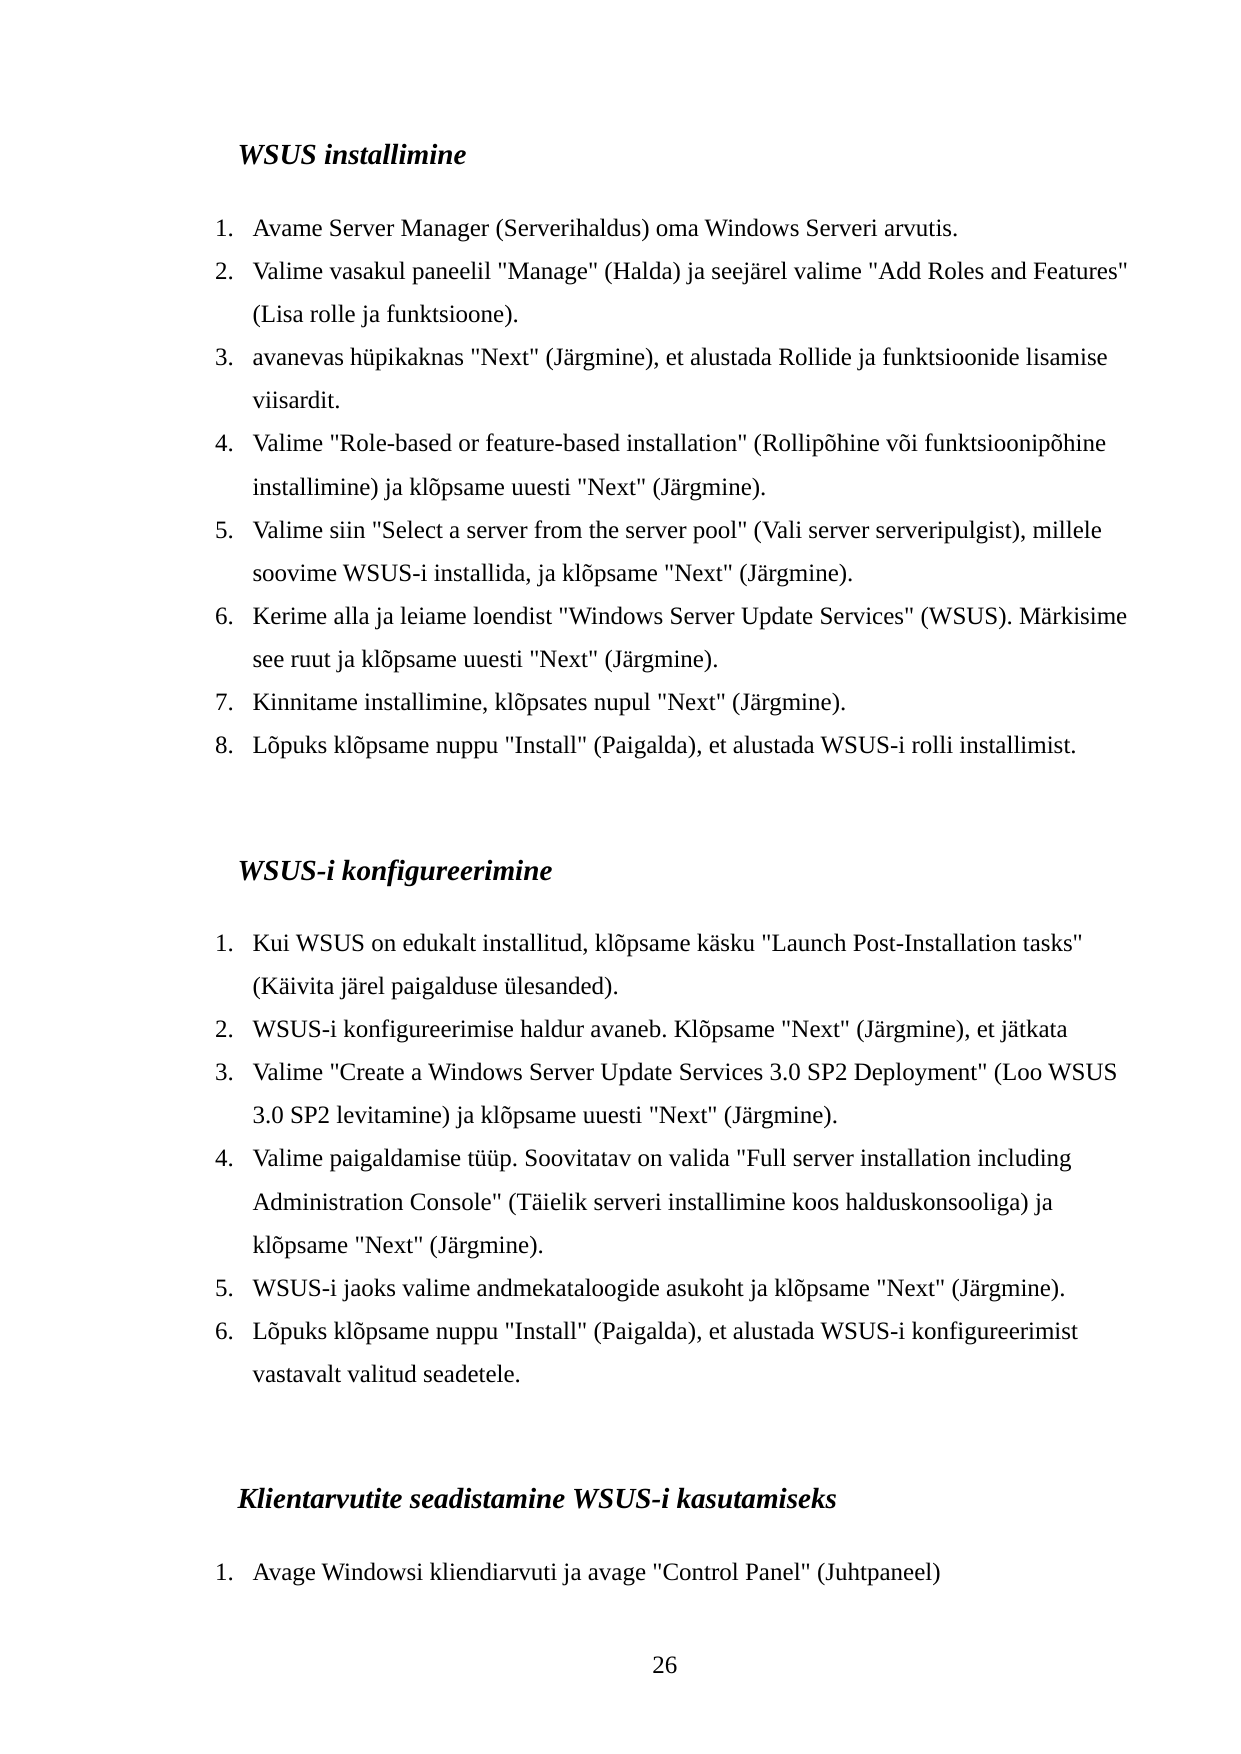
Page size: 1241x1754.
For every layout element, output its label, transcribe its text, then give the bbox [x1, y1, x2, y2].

list Valime "Create a Windows Server Update Services 3.0 SP2 Deployment" (Loo WSUS 3.0 SP2 levitamine) ja klõpsame uuesti "Next" (Järgmine). [215, 1057, 1152, 1129]
list Avame Server Manager (Serverihaldus) oma Windows Serveri arvutis. [215, 213, 1152, 242]
list avanevas hüpikaknas "Next" (Järgmine), et alustada Rollide ja funktsioonide lisamise viisardit. [215, 342, 1152, 414]
list Lõpuks klõpsame nuppu "Install" (Paigalda), et alustada WSUS-i rolli installimist. [215, 730, 1152, 759]
list Valime "Role-based or feature-based installation" (Rollipõhine või funktsioonipõhine installimine) ja klõpsame uuesti "Next" (Järgmine). [215, 428, 1152, 500]
subtitle WSUS installimine [237, 137, 1152, 171]
list WSUS-i jaoks valime andmekataloogide asukoht ja klõpsame "Next" (Järgmine). [215, 1273, 1152, 1302]
list Valime vasakul paneelil "Manage" (Halda) ja seejärel valime "Add Roles and Features" (Lisa rolle ja funktsioone). [215, 256, 1152, 328]
list Kinnitame installimine, klõpsates nupul "Next" (Järgmine). [215, 687, 1152, 716]
list Valime siin "Select a server from the server pool" (Vali server serveripulgist), millele soovime WSUS-i installida, ja klõpsame "Next" (Järgmine). [215, 515, 1152, 587]
subtitle Klientarvutite seadistamine WSUS-i kasutamiseks [237, 1481, 1152, 1515]
list Lõpuks klõpsame nuppu "Install" (Paigalda), et alustada WSUS-i konfigureerimist vastavalt valitud seadetele. [215, 1316, 1152, 1388]
list Kui WSUS on edukalt installitud, klõpsame käsku "Launch Post-Installation tasks" (Käivita järel paigalduse ülesanded). [215, 928, 1152, 1000]
list Valime paigaldamise tüüp. Soovitatav on valida "Full server installation including Administration Console" (Täielik serveri installimine koos halduskonsooliga) ja klõpsame "Next" (Järgmine). [215, 1143, 1152, 1258]
subtitle WSUS-i konfigureerimine [237, 853, 1152, 886]
list Kerime alla ja leiame loendist "Windows Server Update Services" (WSUS). Märkisime see ruut ja klõpsame uuesti "Next" (Järgmine). [215, 601, 1152, 673]
list WSUS-i konfigureerimise haldur avaneb. Klõpsame "Next" (Järgmine), et jätkata [215, 1014, 1152, 1043]
list Avage Windowsi kliendiarvuti ja avage "Control Panel" (Juhtpaneel) [215, 1557, 1152, 1586]
